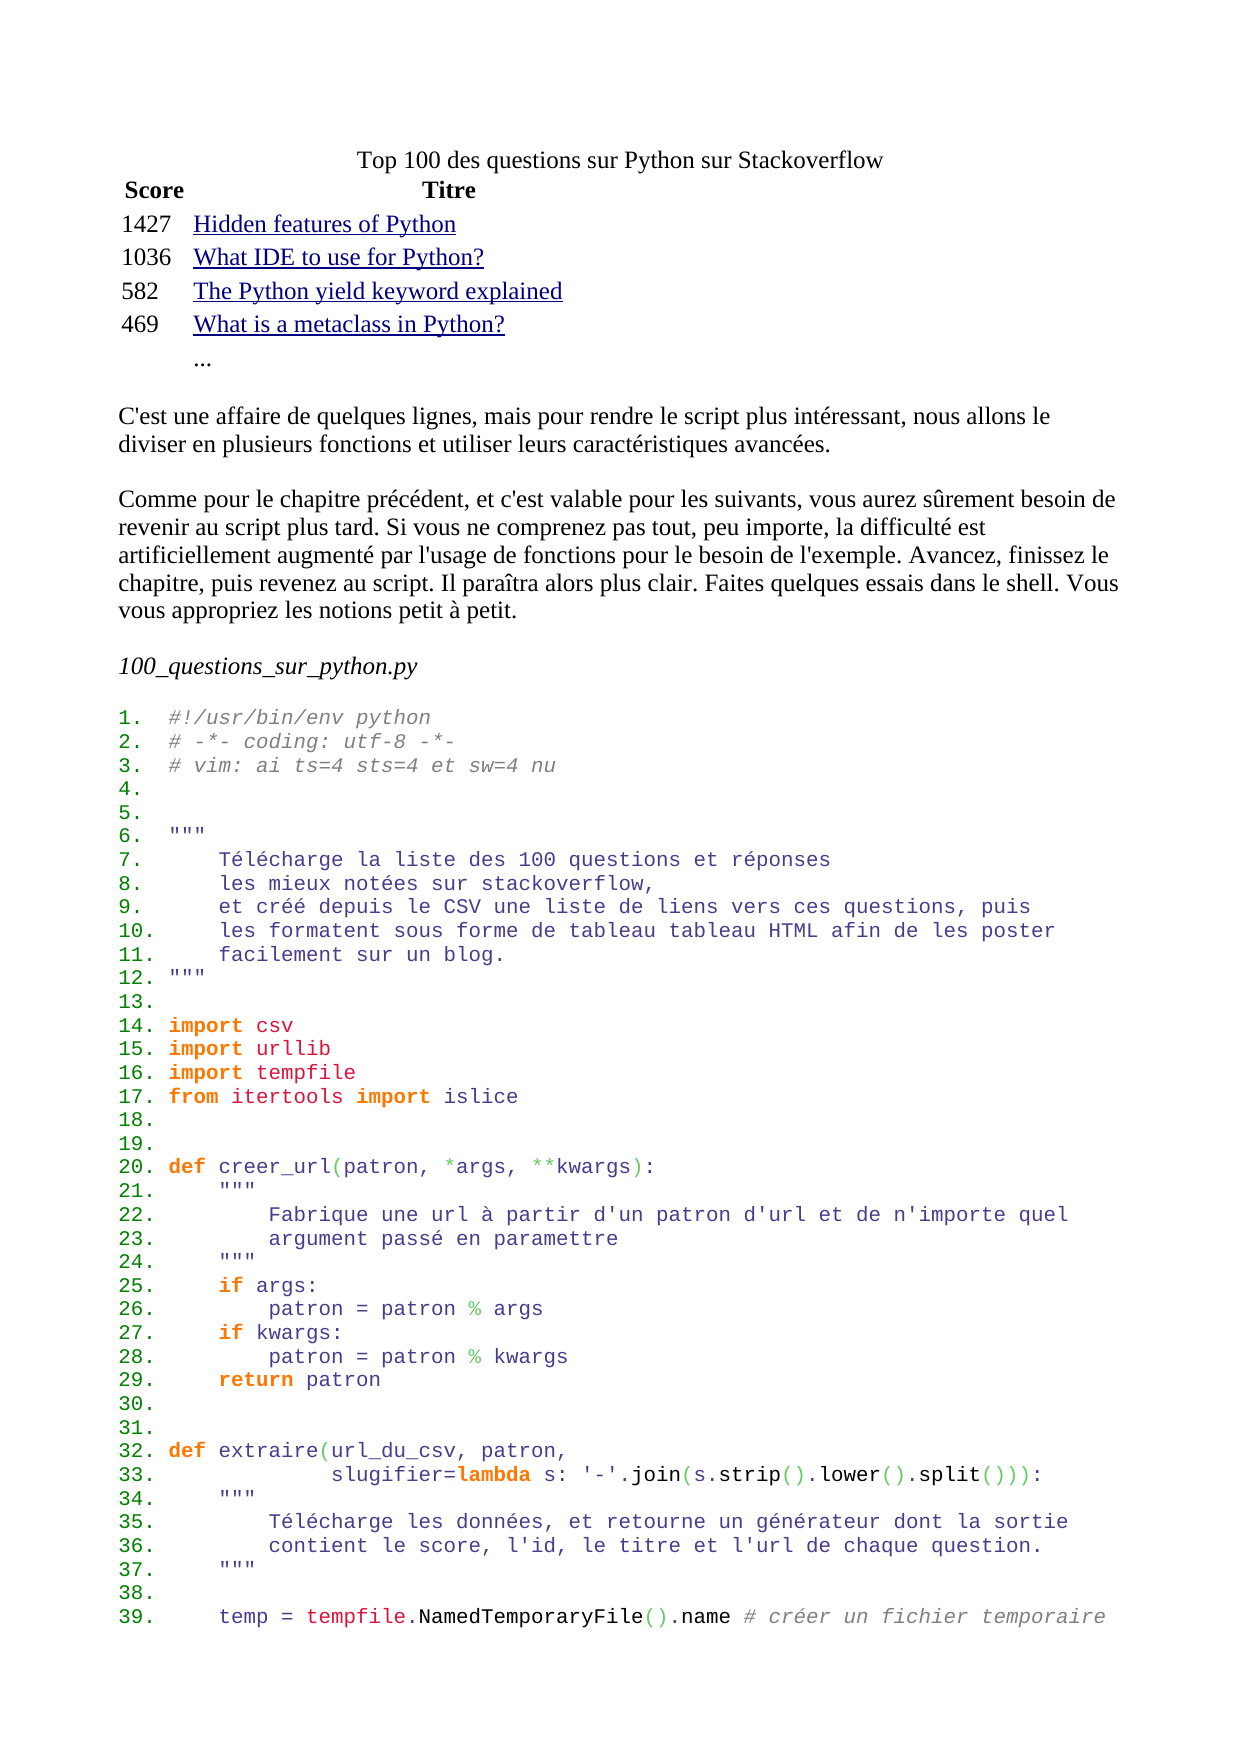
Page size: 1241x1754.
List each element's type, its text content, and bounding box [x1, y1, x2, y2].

list temp = tempfile.NamedTemporaryFile().name # créer un fichier temporaire [118, 1606, 1122, 1629]
list # -*- coding: utf-8 -*- [118, 731, 1122, 754]
table_cell What is a metaclass in Python? [190, 308, 708, 341]
table_cell [118, 341, 190, 375]
list """ [118, 1180, 1122, 1204]
list import tempfile [118, 1062, 1122, 1086]
list Fabrique une url à partir d'un patron d'url et de n'importe quel [118, 1204, 1122, 1227]
table_cell What IDE to use for Python? [190, 241, 708, 274]
list """ [118, 1558, 1122, 1582]
list #!/usr/bin/env python [118, 707, 1122, 731]
list from itertools import islice [118, 1086, 1122, 1109]
table_cell 1427 [118, 207, 190, 241]
list patron = patron % kwargs [118, 1346, 1122, 1369]
list et créé depuis le CSV une liste de liens vers ces questions, puis [118, 896, 1122, 920]
list contient le score, l'id, le titre et l'url de chaque question. [118, 1535, 1122, 1558]
list if kwargs: [118, 1322, 1122, 1346]
list import urllib [118, 1038, 1122, 1062]
table_cell ... [190, 341, 708, 375]
table_cell Hidden features of Python [190, 207, 708, 241]
list """ [118, 1488, 1122, 1511]
list """ [118, 826, 1122, 849]
table_cell 582 [118, 274, 190, 308]
table_cell 469 [118, 308, 190, 341]
list les formatent sous forme de tableau tableau HTML afin de les poster [118, 920, 1122, 944]
list """ [118, 967, 1122, 991]
list les mieux notées sur stackoverflow, [118, 873, 1122, 896]
list Télécharge la liste des 100 questions et réponses [118, 849, 1122, 873]
text Top 100 des questions sur Python sur Stackoverflow [118, 146, 1122, 173]
list # vim: ai ts=4 sts=4 et sw=4 nu [118, 754, 1122, 778]
list def extraire(url_du_csv, patron, [118, 1440, 1122, 1464]
list slugifier=lambda s: '-'.join(s.strip().lower().split())): [118, 1464, 1122, 1488]
list Télécharge les données, et retourne un générateur dont la sortie [118, 1511, 1122, 1535]
list """ [118, 1251, 1122, 1275]
list import csv [118, 1015, 1122, 1038]
list facilement sur un blog. [118, 944, 1122, 967]
text C'est une affaire de quelques lignes, mais pour rendre le script plus intéressant, nous allons le diviser en plusieurs fonctions et utiliser leurs caractéristiques avancées. [118, 402, 1122, 458]
list def creer_url(patron, *args, **kwargs): [118, 1157, 1122, 1180]
list return patron [118, 1369, 1122, 1393]
list if args: [118, 1275, 1122, 1298]
table_cell 1036 [118, 241, 190, 274]
text Comme pour le chapitre précédent, et c'est valable pour les suivants, vous aurez sûrement besoin de revenir au script plus tard. Si vous ne comprenez pas tout, peu importe, la difficulté est artificiellement augmenté par l'usage de fonctions pour le besoin de l'exemple. Avancez, finissez le chapitre, puis revenez au script. Il paraîtra alors plus clair. Faites quelques essais dans le shell. Vous vous appropriez les notions petit à petit. [118, 486, 1122, 624]
table_header Score [118, 174, 190, 207]
text 100_questions_sur_python.py [118, 652, 1122, 679]
list argument passé en paramettre [118, 1227, 1122, 1251]
table_cell The Python yield keyword explained [190, 274, 708, 308]
list patron = patron % args [118, 1298, 1122, 1322]
table_header Titre [190, 174, 708, 207]
